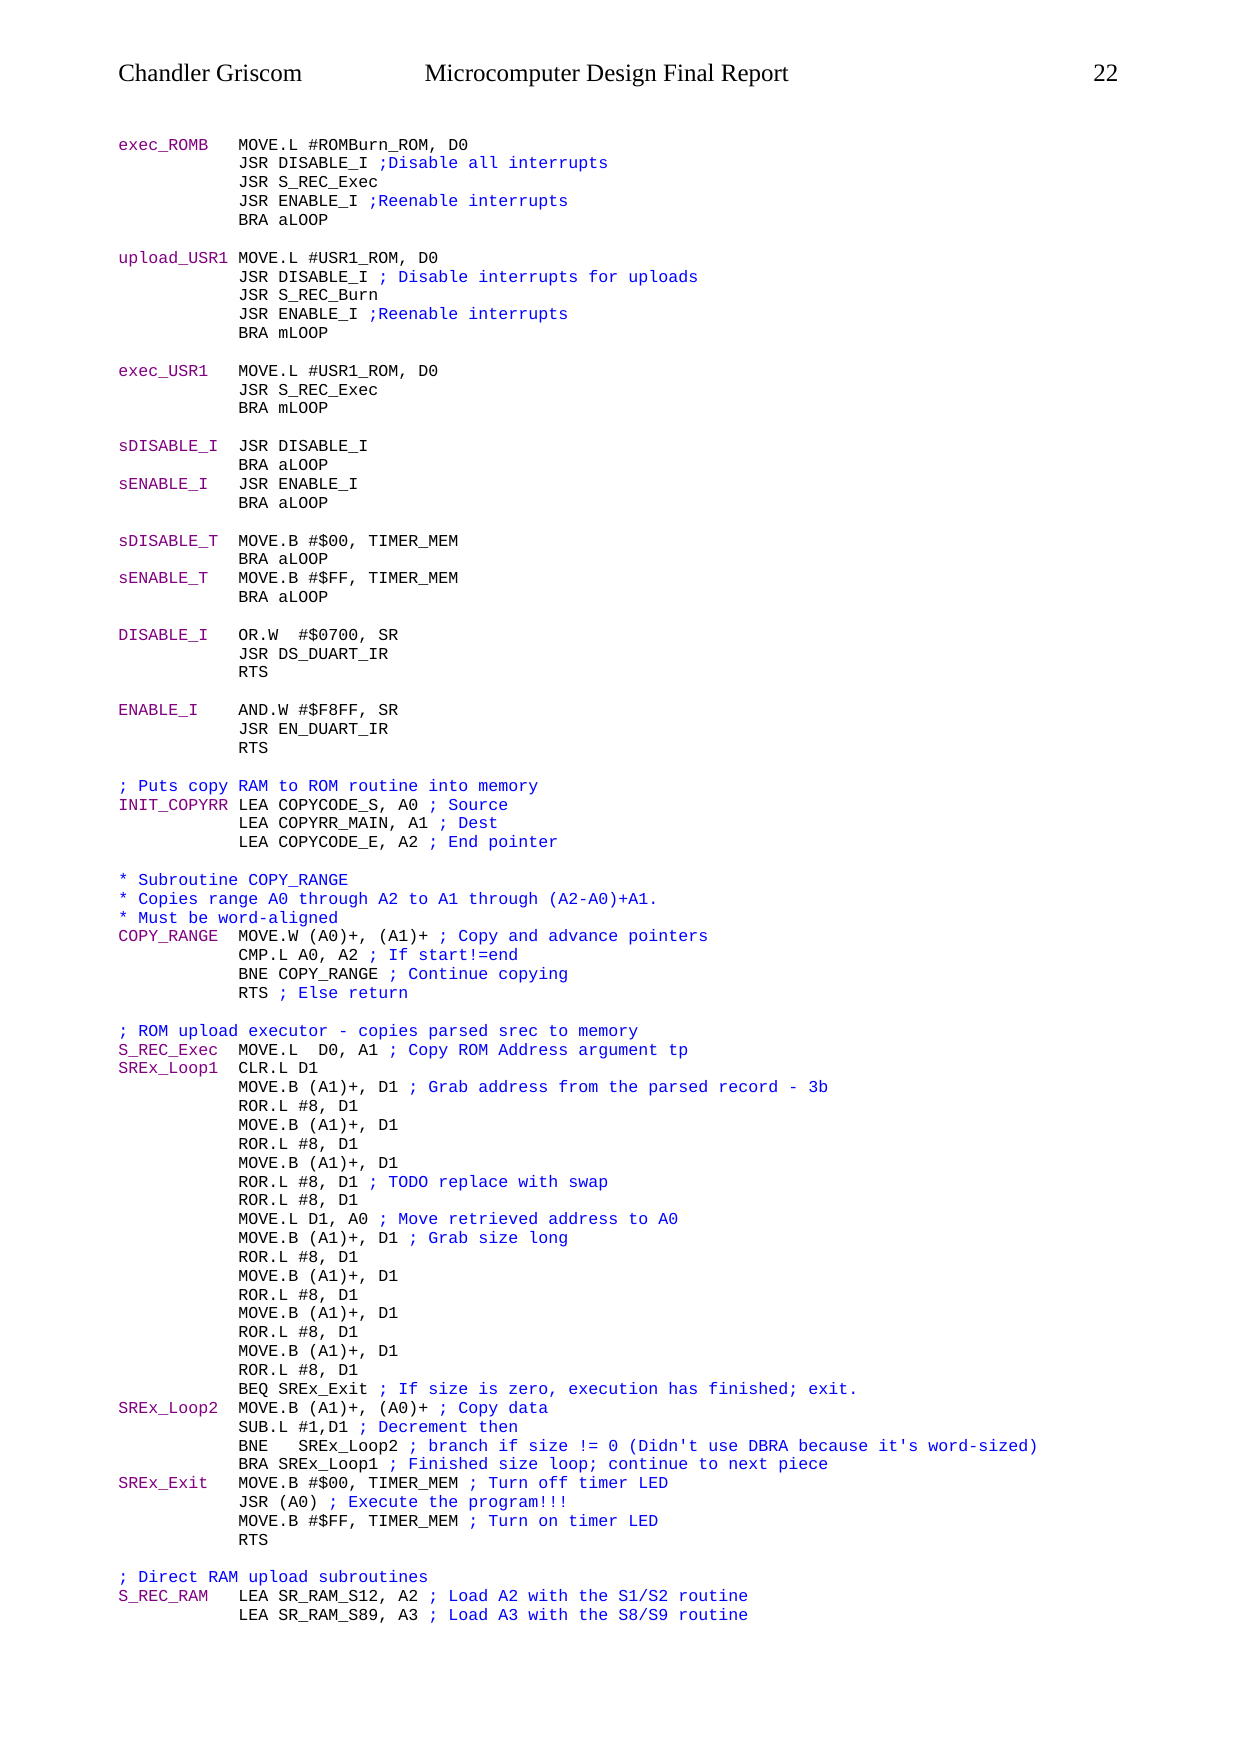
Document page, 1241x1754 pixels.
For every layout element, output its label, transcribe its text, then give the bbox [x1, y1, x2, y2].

text JSR DISABLE_I ;Disable all interrupts [118, 155, 1122, 174]
text RTS [118, 1531, 1122, 1550]
text * Copies range A0 through A2 to A1 through (A2-A0)+A1. [118, 890, 1122, 909]
text MOVE.L D1, A0 ; Move retrieved address to A0 [118, 1211, 1122, 1230]
text MOVE.B #$FF, TIMER_MEM ; Turn on timer LED [118, 1512, 1122, 1531]
text exec_USR1 MOVE.L #USR1_ROM, D0 [118, 362, 1122, 381]
text ROR.L #8, D1 ; TODO replace with swap [118, 1173, 1122, 1192]
text LEA SR_RAM_S89, A3 ; Load A3 with the S8/S9 routine [118, 1607, 1122, 1626]
text BNE COPY_RANGE ; Continue copying [118, 966, 1122, 984]
text RTS ; Else return [118, 984, 1122, 1003]
text JSR S_REC_Burn [118, 287, 1122, 306]
text JSR (A0) ; Execute the program!!! [118, 1494, 1122, 1512]
text MOVE.B (A1)+, D1 ; Grab address from the parsed record - 3b [118, 1079, 1122, 1098]
text SREx_Loop1 CLR.L D1 [118, 1060, 1122, 1079]
text INIT_COPYRR LEA COPYCODE_S, A0 ; Source [118, 796, 1122, 815]
text exec_ROMB MOVE.L #ROMBurn_ROM, D0 [118, 136, 1122, 155]
text JSR S_REC_Exec [118, 381, 1122, 400]
text COPY_RANGE MOVE.W (A0)+, (A1)+ ; Copy and advance pointers [118, 928, 1122, 947]
text ROR.L #8, D1 [118, 1135, 1122, 1154]
text ROR.L #8, D1 [118, 1286, 1122, 1305]
text BRA SREx_Loop1 ; Finished size loop; continue to next piece [118, 1456, 1122, 1475]
text BRA aLOOP [118, 494, 1122, 513]
text JSR ENABLE_I ;Reenable interrupts [118, 306, 1122, 325]
text BRA aLOOP [118, 551, 1122, 570]
text BNE SREx_Loop2 ; branch if size != 0 (Didn't use DBRA because it's word-sized) [118, 1437, 1122, 1456]
text ENABLE_I AND.W #$F8FF, SR [118, 702, 1122, 721]
text JSR EN_DUART_IR [118, 721, 1122, 739]
text JSR DS_DUART_IR [118, 645, 1122, 664]
text sENABLE_T MOVE.B #$FF, TIMER_MEM [118, 570, 1122, 589]
text ; ROM upload executor - copies parsed srec to memory [118, 1022, 1122, 1041]
text JSR ENABLE_I ;Reenable interrupts [118, 193, 1122, 212]
text ROR.L #8, D1 [118, 1248, 1122, 1267]
text MOVE.B (A1)+, D1 [118, 1154, 1122, 1173]
text ROR.L #8, D1 [118, 1098, 1122, 1117]
text CMP.L A0, A2 ; If start!=end [118, 947, 1122, 966]
text MOVE.B (A1)+, D1 [118, 1117, 1122, 1135]
text BRA mLOOP [118, 325, 1122, 343]
text BRA mLOOP [118, 400, 1122, 419]
text MOVE.B (A1)+, D1 [118, 1305, 1122, 1324]
text DISABLE_I OR.W #$0700, SR [118, 626, 1122, 645]
text MOVE.B (A1)+, D1 [118, 1343, 1122, 1362]
text BEQ SREx_Exit ; If size is zero, execution has finished; exit. [118, 1381, 1122, 1399]
text * Must be word-aligned [118, 909, 1122, 928]
text BRA aLOOP [118, 457, 1122, 476]
text sDISABLE_I JSR DISABLE_I [118, 438, 1122, 457]
text sDISABLE_T MOVE.B #$00, TIMER_MEM [118, 532, 1122, 551]
text SREx_Loop2 MOVE.B (A1)+, (A0)+ ; Copy data [118, 1399, 1122, 1418]
text ROR.L #8, D1 [118, 1192, 1122, 1211]
text LEA COPYRR_MAIN, A1 ; Dest [118, 815, 1122, 834]
text S_REC_Exec MOVE.L D0, A1 ; Copy ROM Address argument tp [118, 1041, 1122, 1060]
text ; Direct RAM upload subroutines [118, 1569, 1122, 1588]
text JSR S_REC_Exec [118, 174, 1122, 193]
text ROR.L #8, D1 [118, 1362, 1122, 1381]
text * Subroutine COPY_RANGE [118, 871, 1122, 890]
text ROR.L #8, D1 [118, 1324, 1122, 1343]
text BRA aLOOP [118, 589, 1122, 607]
text SUB.L #1,D1 ; Decrement then [118, 1418, 1122, 1437]
text RTS [118, 739, 1122, 758]
text sENABLE_I JSR ENABLE_I [118, 476, 1122, 494]
text upload_USR1 MOVE.L #USR1_ROM, D0 [118, 249, 1122, 268]
text JSR DISABLE_I ; Disable interrupts for uploads [118, 268, 1122, 287]
text MOVE.B (A1)+, D1 ; Grab size long [118, 1230, 1122, 1248]
text SREx_Exit MOVE.B #$00, TIMER_MEM ; Turn off timer LED [118, 1475, 1122, 1494]
text MOVE.B (A1)+, D1 [118, 1267, 1122, 1286]
text RTS [118, 664, 1122, 683]
text ; Puts copy RAM to ROM routine into memory [118, 777, 1122, 796]
text LEA COPYCODE_E, A2 ; End pointer [118, 834, 1122, 853]
text S_REC_RAM LEA SR_RAM_S12, A2 ; Load A2 with the S1/S2 routine [118, 1588, 1122, 1607]
text BRA aLOOP [118, 212, 1122, 230]
